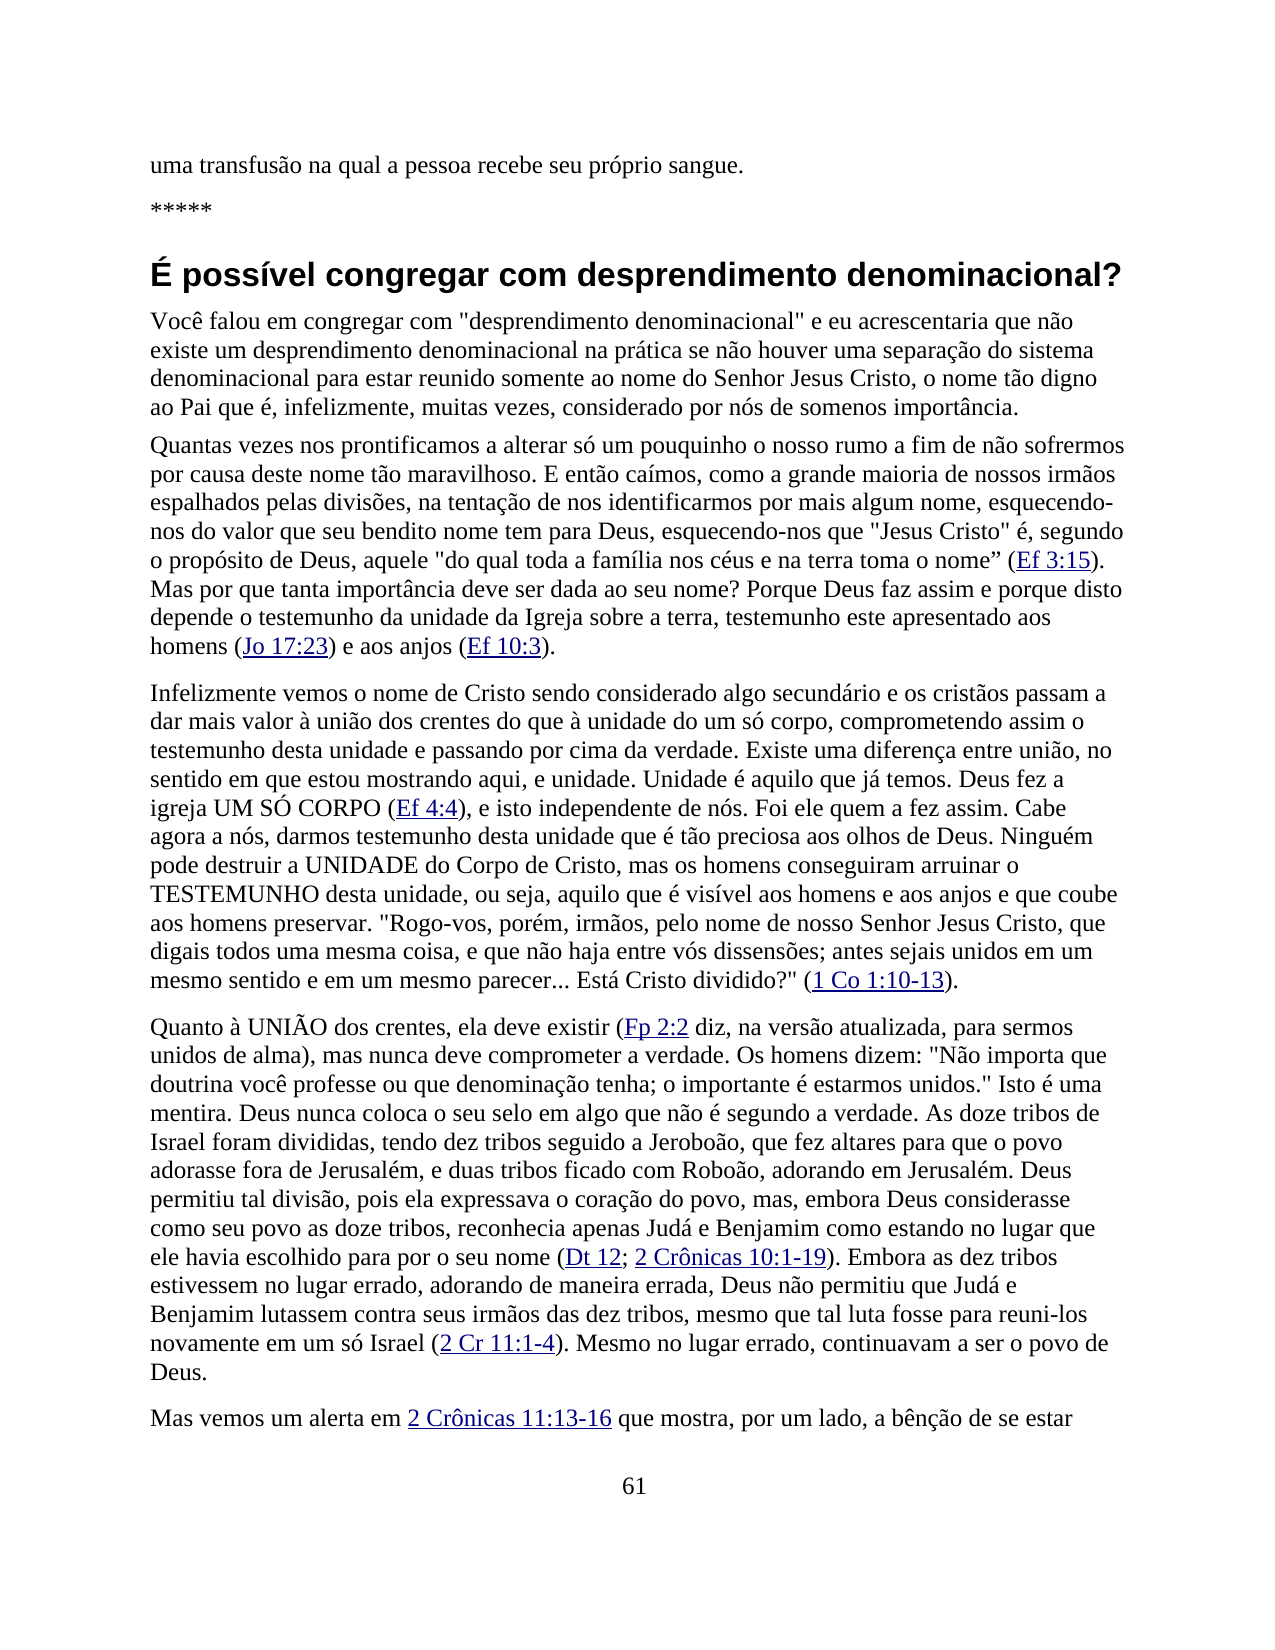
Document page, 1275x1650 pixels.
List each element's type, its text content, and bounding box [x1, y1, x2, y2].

text Você falou em congregar com "desprendimento denominacional" e eu acrescentaria que não existe um desprendimento denominacional na prática se não houver uma separação do sistema denominacional para estar reunido somente ao nome do Senhor Jesus Cristo, o nome tão digno ao Pai que é, infelizmente, muitas vezes, considerado por nós de somenos importância. [150, 306, 1125, 421]
subtitle É possível congregar com desprendimento denominacional? [150, 255, 1125, 293]
text uma transfusão na qual a pessoa recebe seu próprio sangue. [150, 150, 1125, 179]
text Infelizmente vemos o nome de Cristo sendo considerado algo secundário e os cristãos passam a dar mais valor à união dos crentes do que à unidade do um só corpo, comprometendo assim o testemunho desta unidade e passando por cima da verdade. Existe uma diferença entre união, no sentido em que estou mostrando aqui, e unidade. Unidade é aquilo que já temos. Deus fez a igreja UM SÓ CORPO (Ef 4:4), e isto independente de nós. Foi ele quem a fez assim. Cabe agora a nós, darmos testemunho desta unidade que é tão preciosa aos olhos de Deus. Ninguém pode destruir a UNIDADE do Corpo de Cristo, mas os homens conseguiram arruinar o TESTEMUNHO desta unidade, ou seja, aquilo que é visível aos homens e aos anjos e que coube aos homens preservar. "Rogo-vos, porém, irmãos, pelo nome de nosso Senhor Jesus Cristo, que digais todos uma mesma coisa, e que não haja entre vós dissensões; antes sejais unidos em um mesmo sentido e em um mesmo parecer... Está Cristo dividido?" (1 Co 1:10-13). [150, 678, 1125, 994]
text Quantas vezes nos prontificamos a alterar só um pouquinho o nosso rumo a fim de não sofrermos por causa deste nome tão maravilhoso. E então caímos, como a grande maioria de nossos irmãos espalhados pelas divisões, na tentação de nos identificarmos por mais algum nome, esquecendo-nos do valor que seu bendito nome tem para Deus, esquecendo-nos que "Jesus Cristo" é, segundo o propósito de Deus, aquele "do qual toda a família nos céus e na terra toma o nome” (Ef 3:15). Mas por que tanta importância deve ser dada ao seu nome? Porque Deus faz assim e porque disto depende o testemunho da unidade da Igreja sobre a terra, testemunho este apresentado aos homens (Jo 17:23) e aos anjos (Ef 10:3). [150, 430, 1125, 660]
text ***** [150, 196, 1125, 225]
text Quanto à UNIÃO dos crentes, ela deve existir (Fp 2:2 diz, na versão atualizada, para sermos unidos de alma), mas nunca deve comprometer a verdade. Os homens dizem: "Não importa que doutrina você professe ou que denominação tenha; o importante é estarmos unidos." Isto é uma mentira. Deus nunca coloca o seu selo em algo que não é segundo a verdade. As doze tribos de Israel foram divididas, tendo dez tribos seguido a Jeroboão, que fez altares para que o povo adorasse fora de Jerusalém, e duas tribos ficado com Roboão, adorando em Jerusalém. Deus permitiu tal divisão, pois ela expressava o coração do povo, mas, embora Deus considerasse como seu povo as doze tribos, reconhecia apenas Judá e Benjamim como estando no lugar que ele havia escolhido para por o seu nome (Dt 12; 2 Crônicas 10:1-19). Embora as dez tribos estivessem no lugar errado, adorando de maneira errada, Deus não permitiu que Judá e Benjamim lutassem contra seus irmãos das dez tribos, mesmo que tal luta fosse para reuni-los novamente em um só Israel (2 Cr 11:1-4). Mesmo no lugar errado, continuavam a ser o povo de Deus. [150, 1012, 1125, 1385]
text Mas vemos um alerta em 2 Crônicas 11:13-16 que mostra, por um lado, a bênção de se estar [150, 1403, 1125, 1432]
